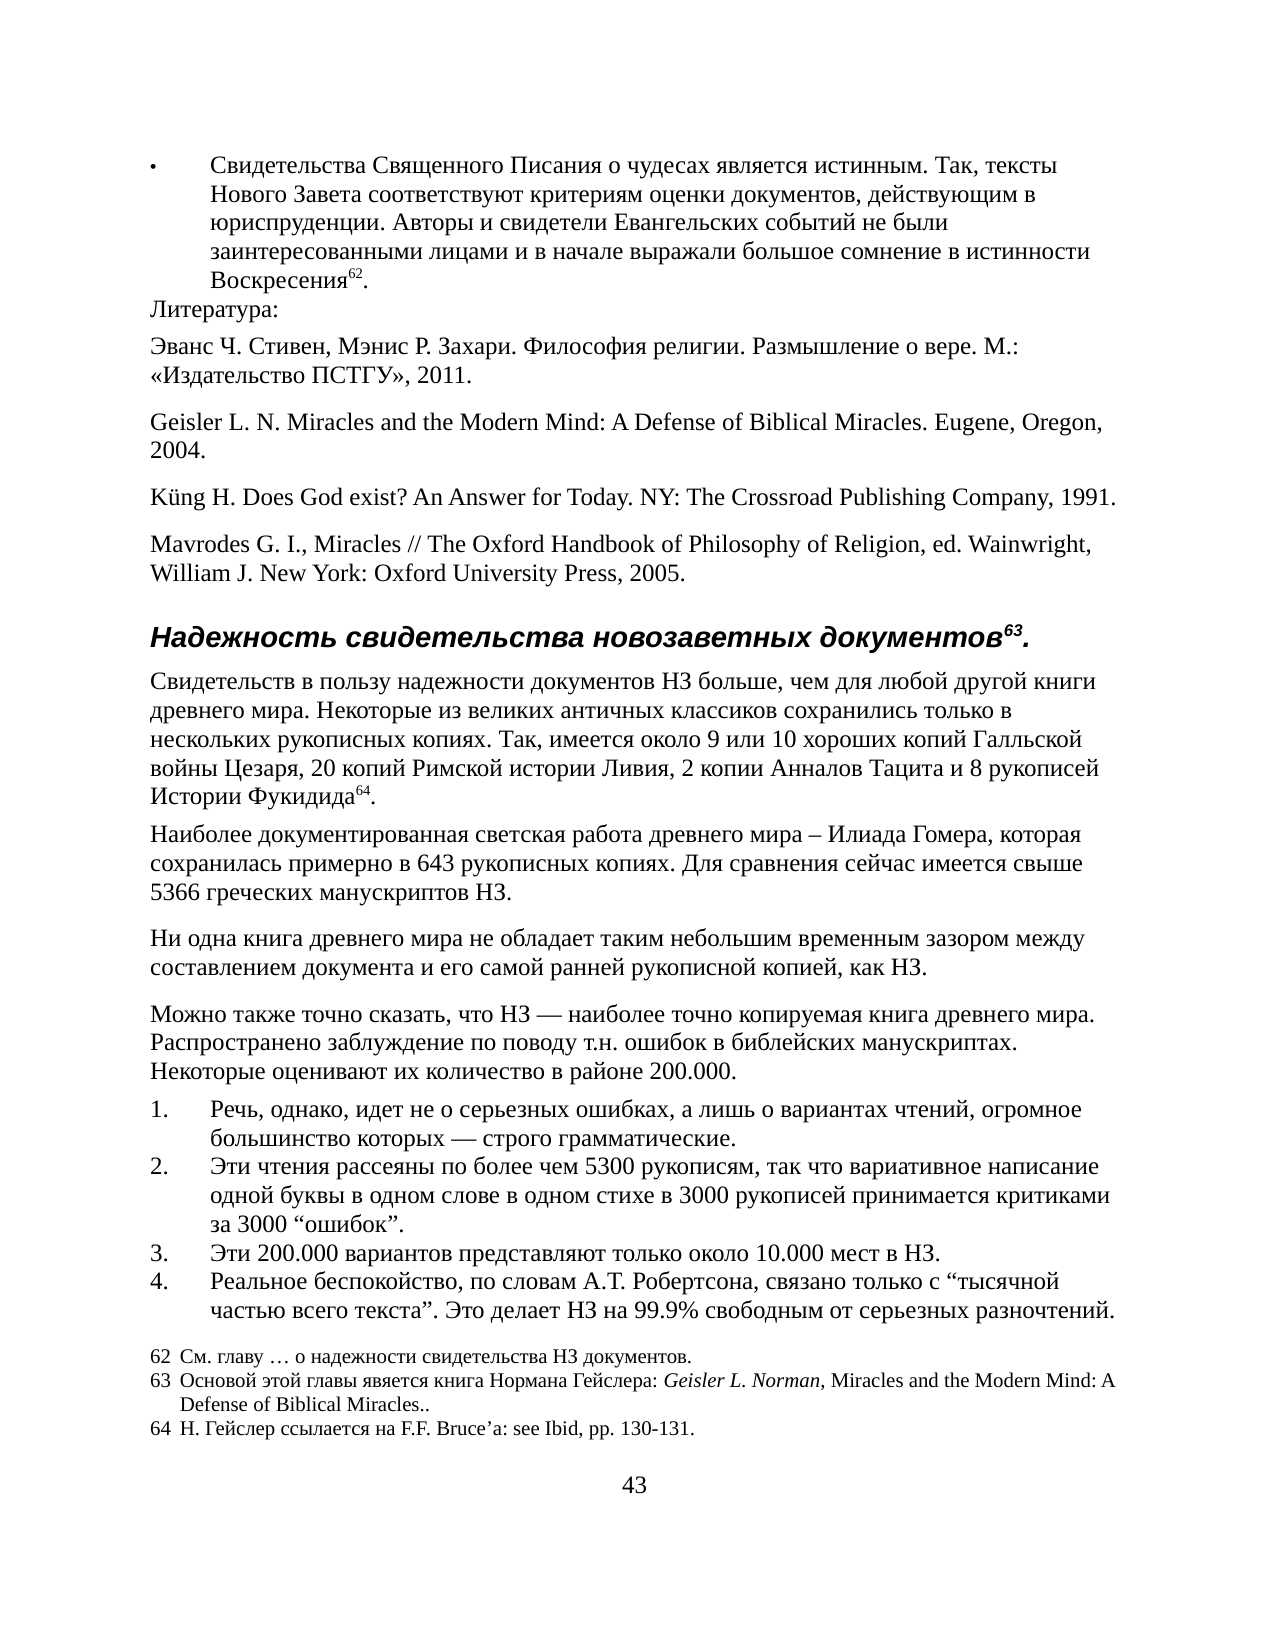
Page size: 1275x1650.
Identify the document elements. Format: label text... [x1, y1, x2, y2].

list См. главу … о надежности свидетельства НЗ документов. [150, 1344, 1125, 1368]
text Свидетельств в пользу надежности документов НЗ больше, чем для любой другой книги древнего мира. Некоторые из великих античных классиков сохранились только в нескольких рукописных копиях. Так, имеется около 9 или 10 хороших копий Галльской войны Цезаря, 20 копий Римской истории Ливия, 2 копии Анналов Тацита и 8 рукописей Истории Фукидида. [150, 666, 1125, 810]
list Свидетельства Священного Писания о чудесах является истинным. Так, тексты Нового Завета соответствуют критериям оценки документов, действующим в юриспруденции. Авторы и свидетели Евангельских событий не были заинтересованными лицами и в начале выражали большое сомнение в истинности Воскресения. [150, 150, 1125, 294]
text Ни одна книга древнего мира не обладает таким небольшим временным зазором между составлением документа и его самой ранней рукописной копией, как НЗ. [150, 923, 1125, 981]
list Реальное беспокойство, по словам А.Т. Робертсона, связано только с “тысячной частью всего текста”. Это делает НЗ на 99.9% свободным от серьезных разночтений. [150, 1266, 1125, 1324]
text Н. Гейслер ссылается на F.F. Bruce’а: see Ibid, pp. 130-131. [150, 1416, 1125, 1440]
text Наиболее документированная светская работа древнего мира – Илиада Гомера, которая сохранилась примерно в 643 рукописных копиях. Для сравнения сейчас имеется свыше 5366 греческих манускриптов НЗ. [150, 819, 1125, 905]
list Эти 200.000 вариантов представляют только около 10.000 мест в НЗ. [150, 1238, 1125, 1266]
text Küng H. Does God exist? An Answer for Today. NY: The Crossroad Publishing Company, 1991. [150, 482, 1125, 511]
text Geisler L. N. Miracles and the Modern Mind: A Defense of Biblical Miracles. Eugene, Oregon, 2004. [150, 407, 1125, 464]
subtitle Надежность свидетельства новозаветных документов. [150, 620, 1125, 654]
text Можно также точно сказать, что НЗ — наиболее точно копируемая книга древнего мира. Распространено заблуждение по поводу т.н. ошибок в библейских манускриптах. Некоторые оценивают их количество в районе 200.000. [150, 999, 1125, 1085]
list Эти чтения рассеяны по более чем 5300 рукописям, так что вариативное написание одной буквы в одном слове в одном стихе в 3000 рукописей принимается критиками за 3000 “ошибок”. [150, 1151, 1125, 1238]
text Эванс Ч. Стивен, Мэнис Р. Захари. Философия религии. Размышление о вере. М.: «Издательство ПСТГУ», 2011. [150, 331, 1125, 389]
text Mavrodes G. I., Miracles // The Oxford Handbook of Philosophy of Religion, ed. Wainwright, William J. New York: Oxford University Press, 2005. [150, 529, 1125, 586]
list Речь, однако, идет не о серьезных ошибках, а лишь о вариантах чтений, огромное большинство которых — строго грамматические. [150, 1094, 1125, 1151]
text Литература: [150, 294, 1125, 322]
text Основой этой главы явяется книга Нормана Гейслера: Geisler L. Norman, Miracles and the Modern Mind: A Defense of Biblical Miracles.. [150, 1368, 1125, 1416]
